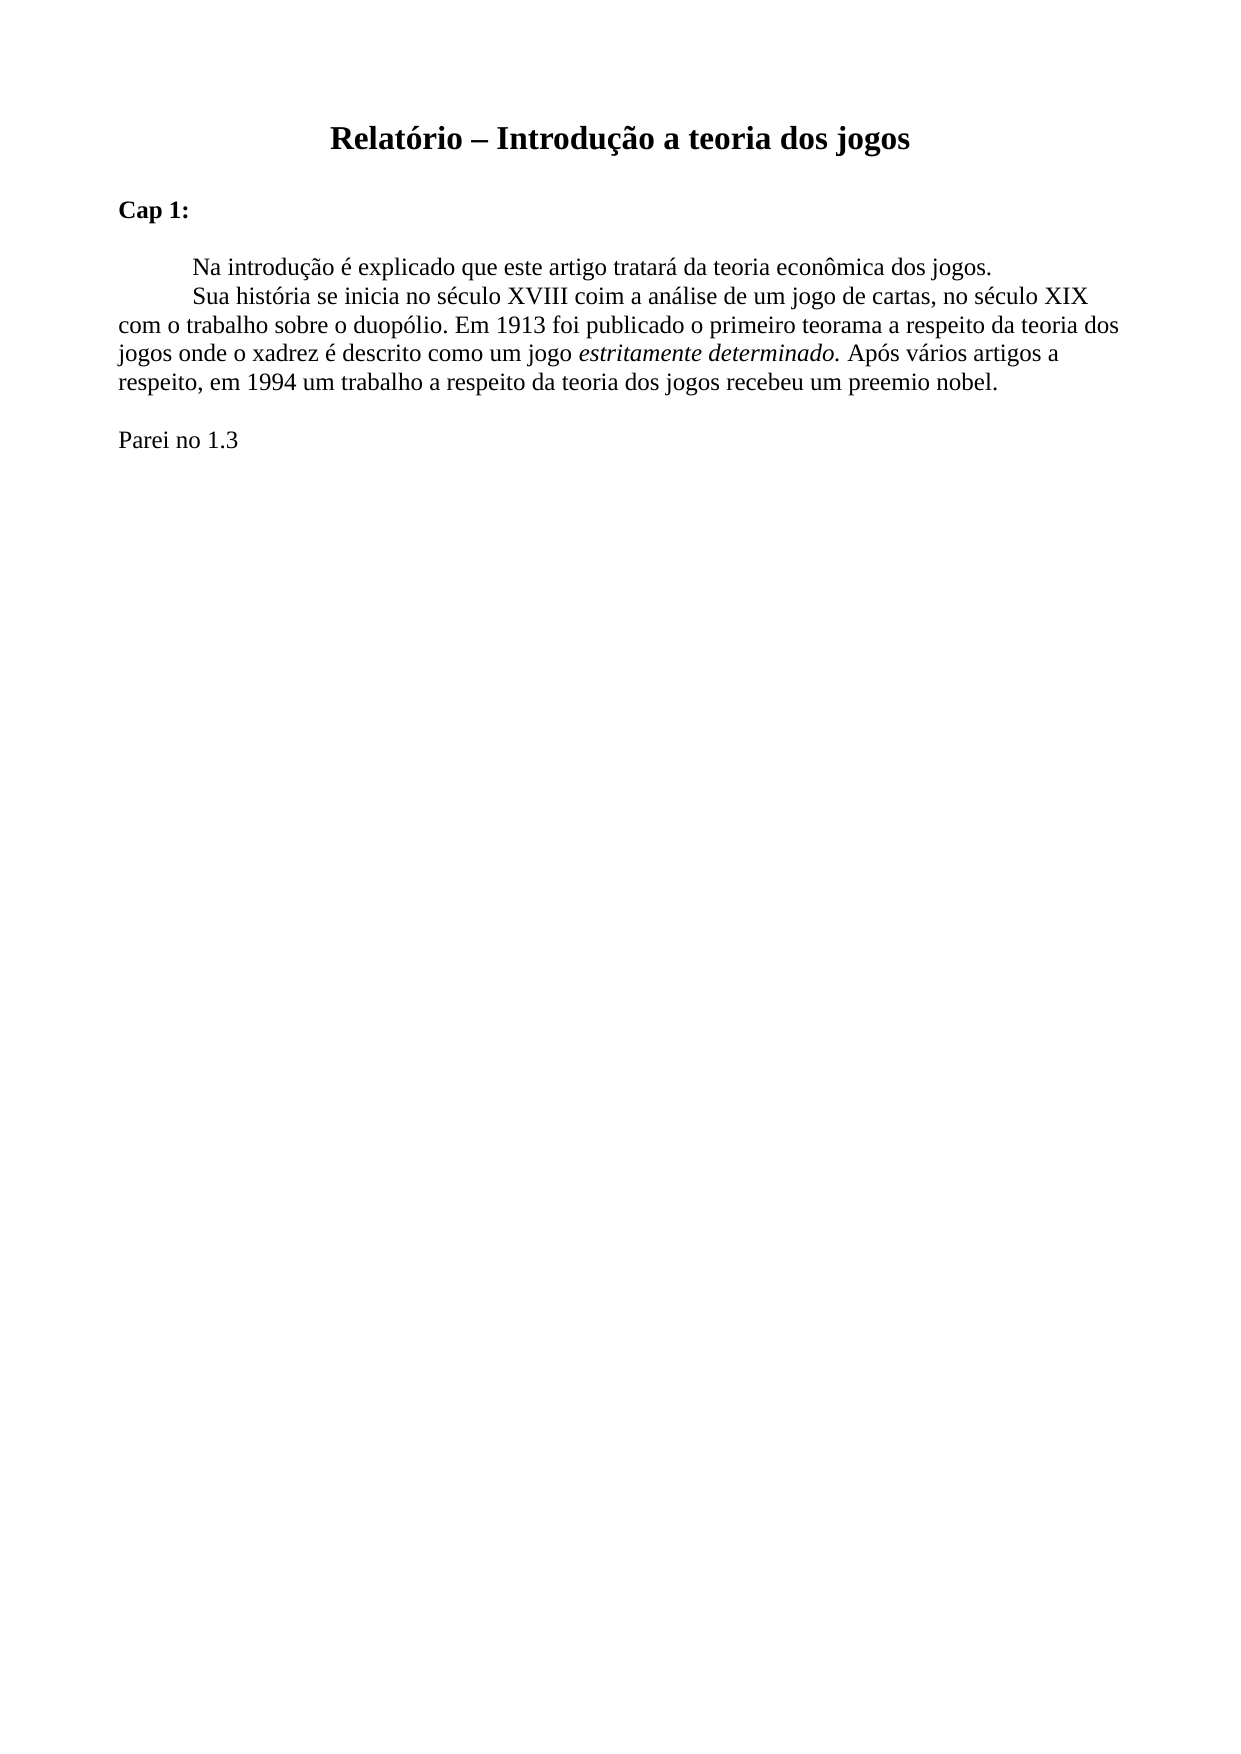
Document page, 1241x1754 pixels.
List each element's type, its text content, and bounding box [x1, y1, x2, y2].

text Sua história se inicia no século XVIII coim a análise de um jogo de cartas, no século XIX com o trabalho sobre o duopólio. Em 1913 foi publicado o primeiro teorama a respeito da teoria dos jogos onde o xadrez é descrito como um jogo estritamente determinado. Após vários artigos a respeito, em 1994 um trabalho a respeito da teoria dos jogos recebeu um preemio nobel. [118, 281, 1122, 396]
text Na introdução é explicado que este artigo tratará da teoria econômica dos jogos. [118, 252, 1122, 281]
text Cap 1: [118, 195, 1122, 223]
text Relatório – Introdução a teoria dos jogos [118, 118, 1122, 156]
text Parei no 1.3 [118, 425, 1122, 453]
